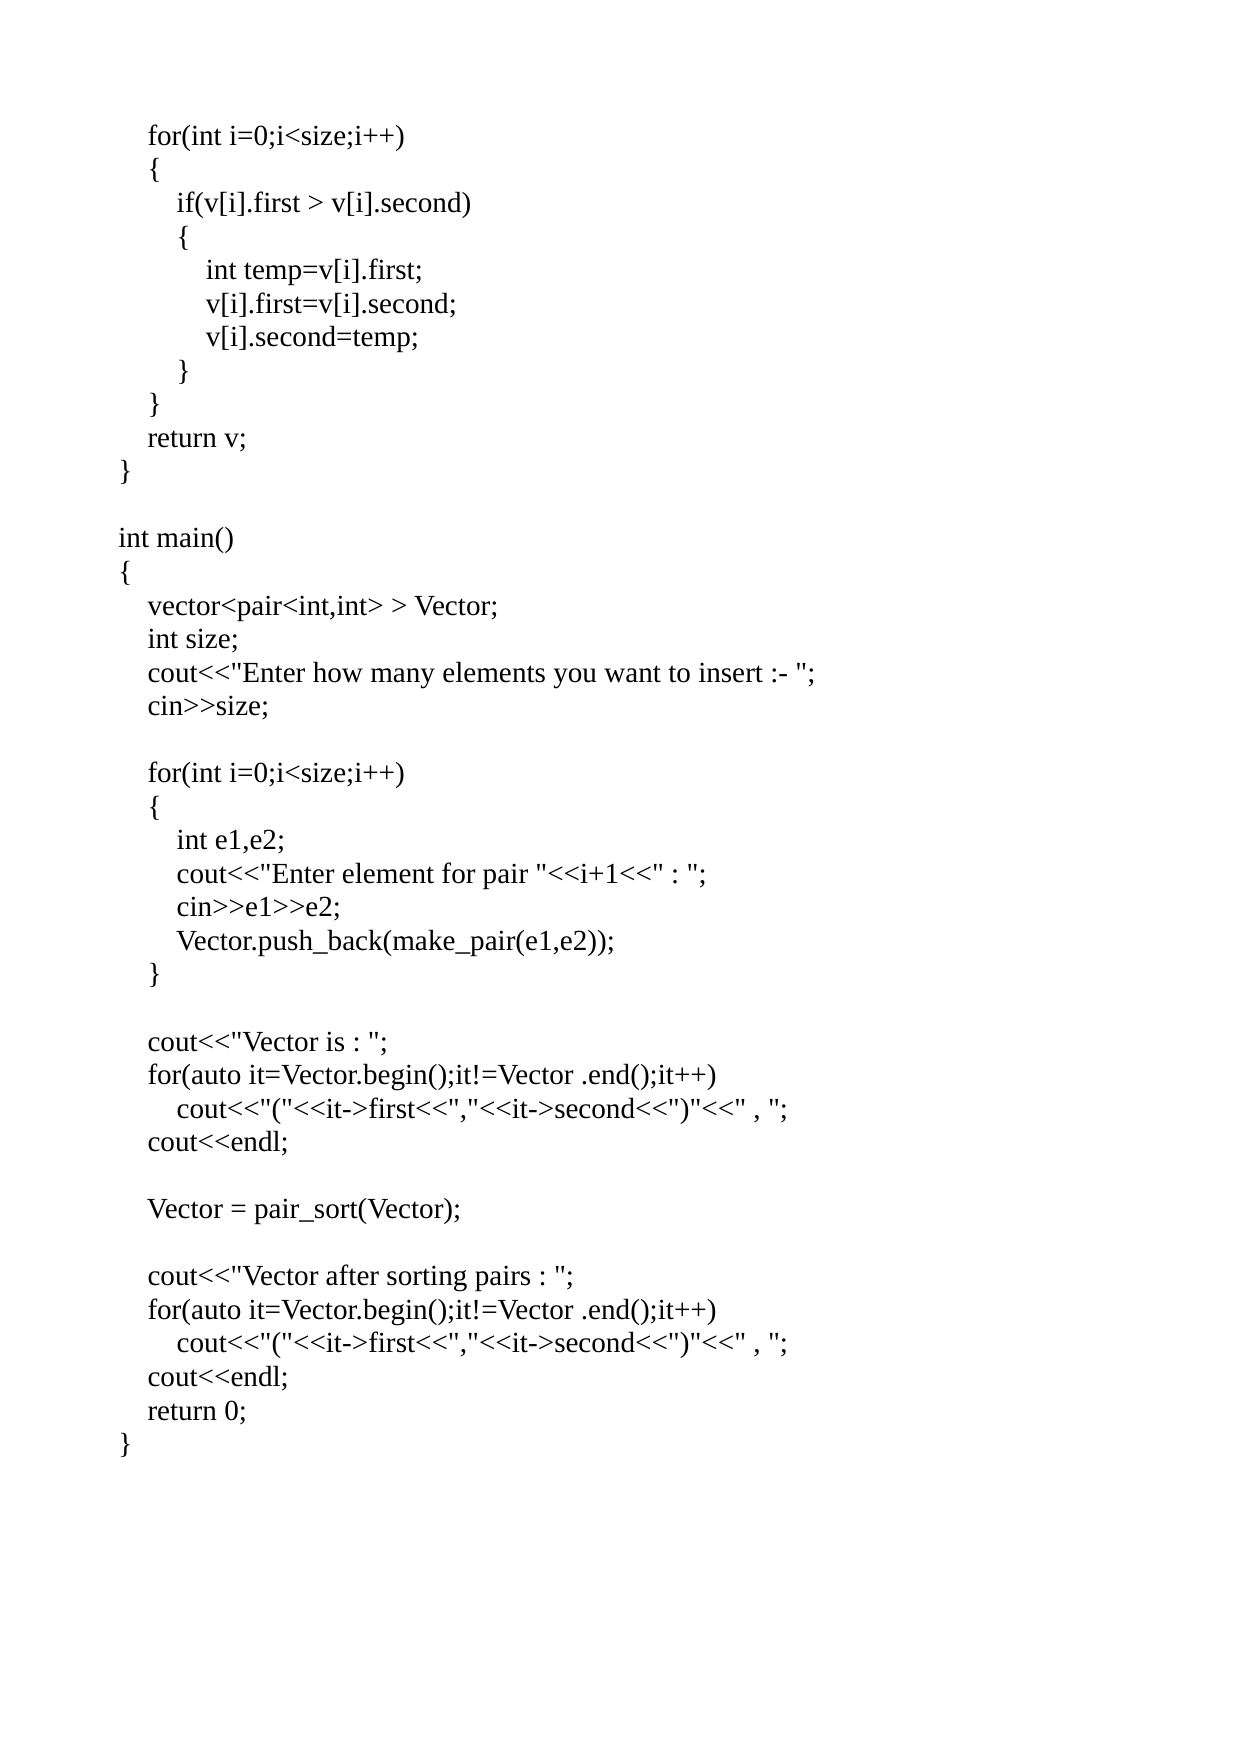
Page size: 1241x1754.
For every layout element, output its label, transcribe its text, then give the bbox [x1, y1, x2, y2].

text } [118, 386, 1122, 420]
text int main() [118, 521, 1122, 554]
text for(auto it=Vector.begin();it!=Vector .end();it++) [118, 1057, 1122, 1091]
text { [118, 789, 1122, 822]
text for(auto it=Vector.begin();it!=Vector .end();it++) [118, 1292, 1122, 1326]
text cout<<"("<<it->first<<","<<it->second<<")"<<" , "; [118, 1326, 1122, 1359]
text } [118, 353, 1122, 386]
text { [118, 152, 1122, 185]
text if(v[i].first > v[i].second) [118, 185, 1122, 219]
text cin>>e1>>e2; [118, 889, 1122, 923]
text cout<<"Vector is : "; [118, 1024, 1122, 1057]
text cout<<"Enter how many elements you want to insert :- "; [118, 655, 1122, 688]
text { [118, 219, 1122, 252]
text int temp=v[i].first; [118, 252, 1122, 286]
text for(int i=0;i<size;i++) [118, 118, 1122, 152]
text return v; [118, 420, 1122, 453]
text for(int i=0;i<size;i++) [118, 755, 1122, 789]
text cout<<"("<<it->first<<","<<it->second<<")"<<" , "; [118, 1091, 1122, 1124]
text Vector = pair_sort(Vector); [118, 1191, 1122, 1225]
text } [118, 453, 1122, 487]
text cin>>size; [118, 688, 1122, 722]
text cout<<"Vector after sorting pairs : "; [118, 1258, 1122, 1292]
text cout<<endl; [118, 1124, 1122, 1158]
text vector<pair<int,int> > Vector; [118, 588, 1122, 621]
text { [118, 554, 1122, 588]
text Vector.push_back(make_pair(e1,e2)); [118, 923, 1122, 957]
text } [118, 1426, 1122, 1460]
text int size; [118, 621, 1122, 655]
text cout<<"Enter element for pair "<<i+1<<" : "; [118, 856, 1122, 889]
text } [118, 957, 1122, 990]
text v[i].first=v[i].second; [118, 286, 1122, 319]
text return 0; [118, 1393, 1122, 1426]
text v[i].second=temp; [118, 319, 1122, 353]
text cout<<endl; [118, 1359, 1122, 1393]
text int e1,e2; [118, 822, 1122, 856]
